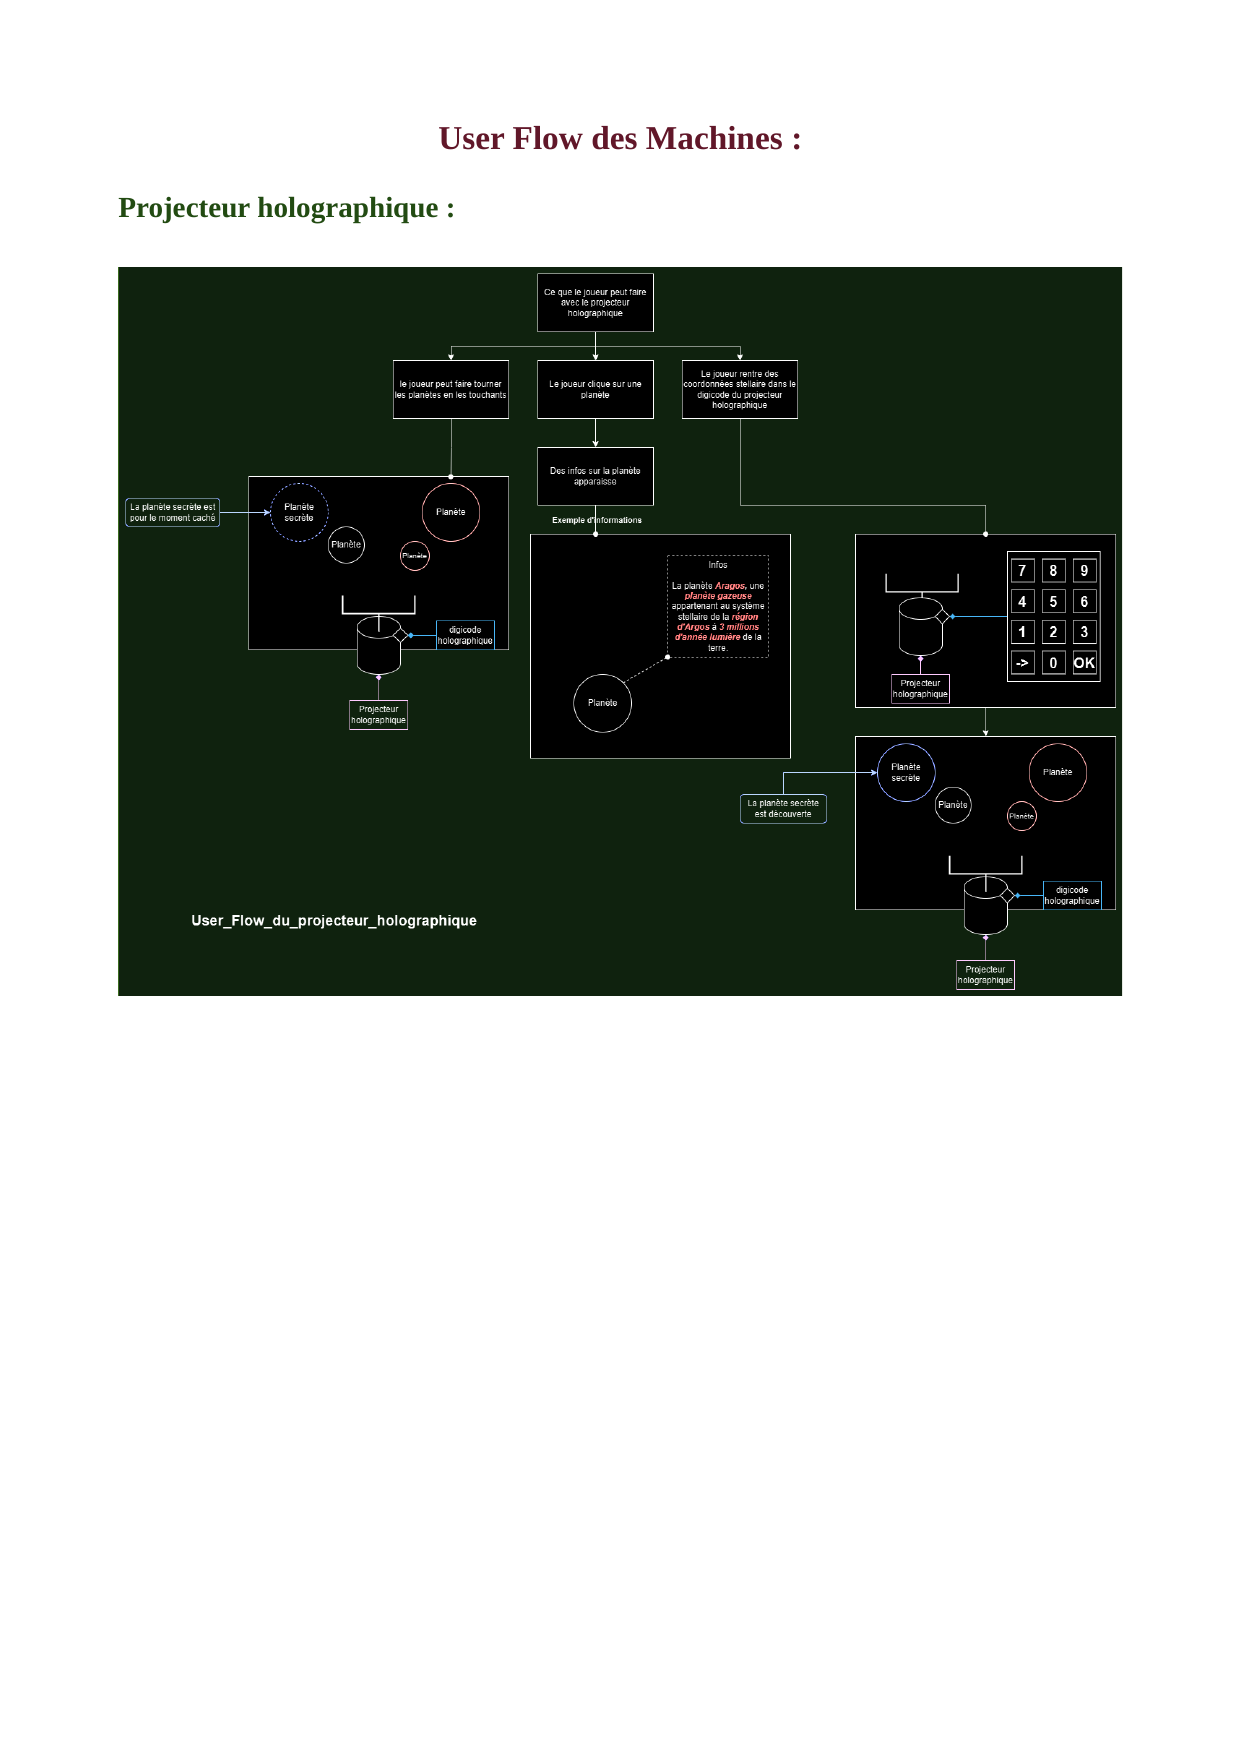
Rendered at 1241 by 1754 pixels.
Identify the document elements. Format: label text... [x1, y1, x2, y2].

subtitle User Flow des Machines : [118, 118, 1122, 156]
picture [118, 267, 1123, 996]
subtitle Projecteur holographique : [118, 190, 1122, 223]
